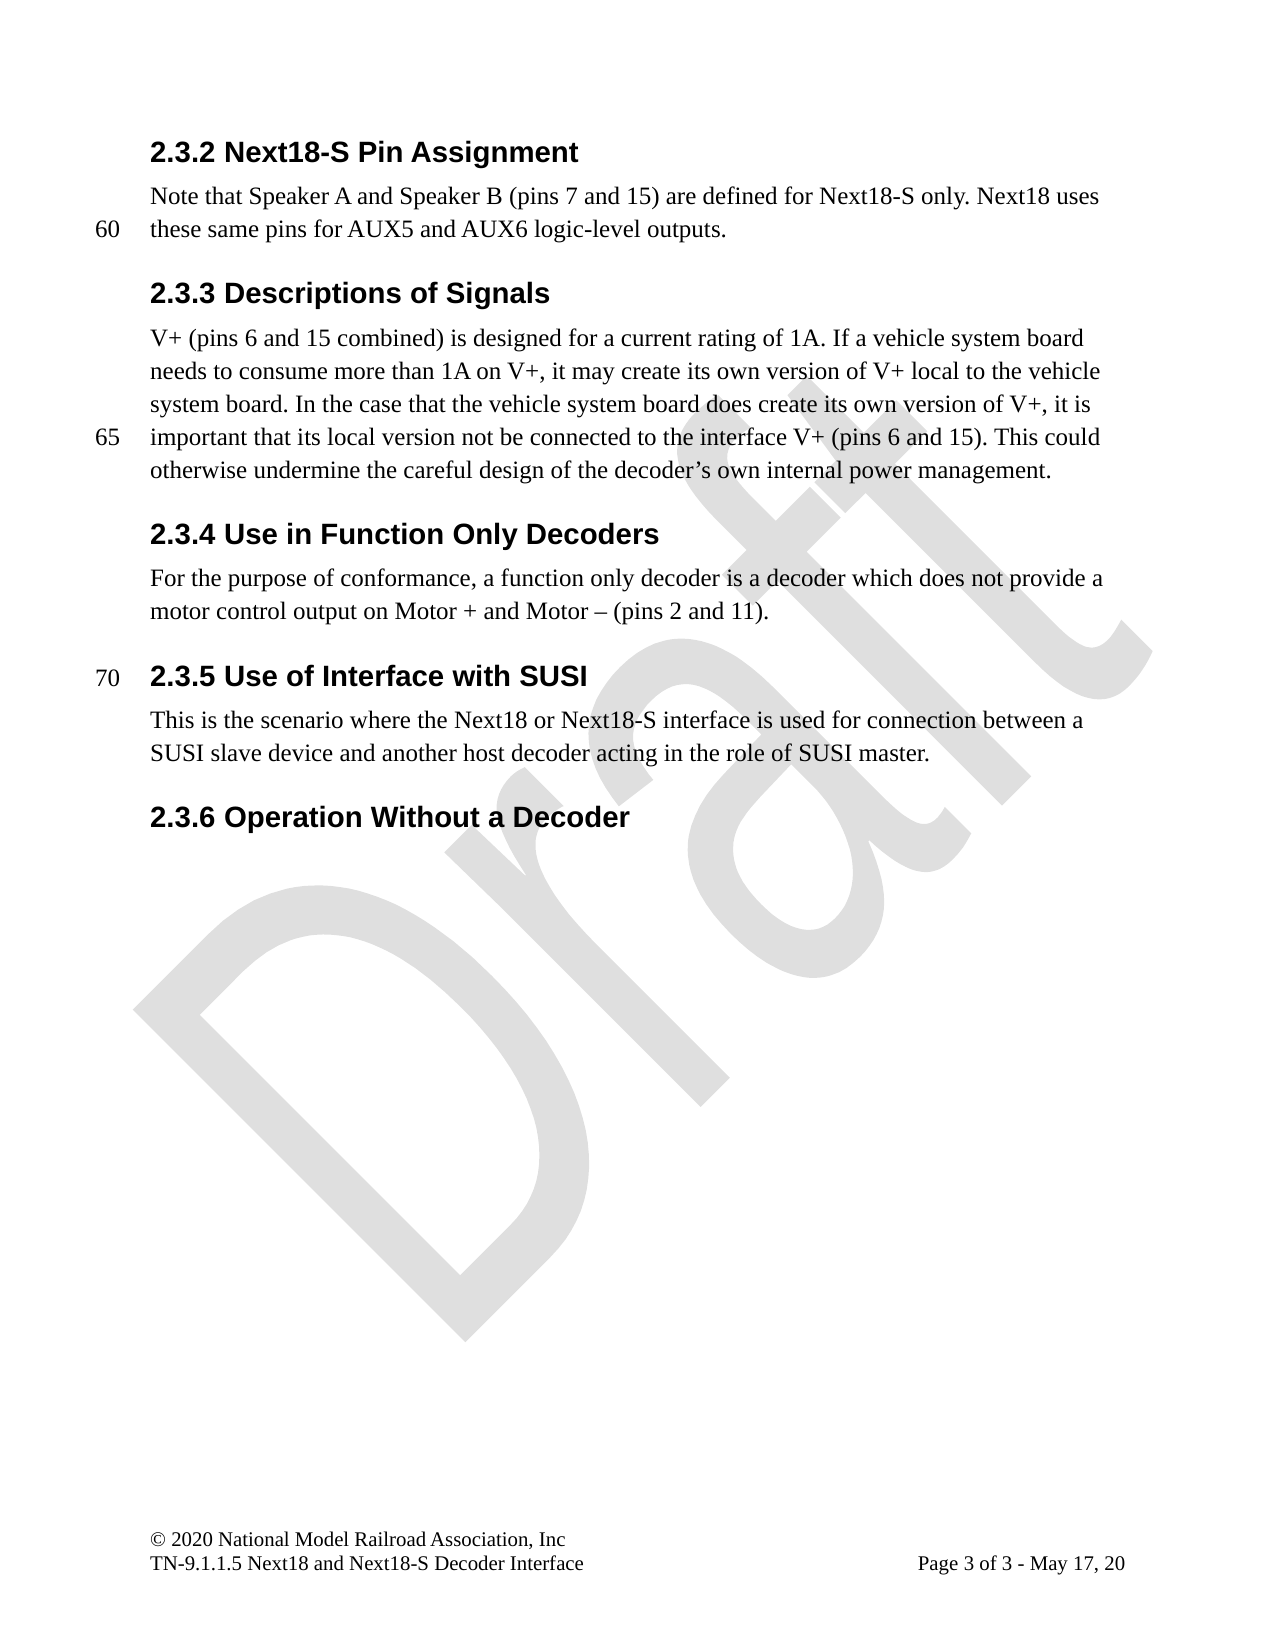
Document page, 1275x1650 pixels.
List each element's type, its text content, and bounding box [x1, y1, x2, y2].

text Note that Speaker A and Speaker B (pins 7 and 15) are defined for Next18-S only. Next18 uses these same pins for AUX5 and AUX6 logic-level outputs. [150, 181, 1125, 243]
subtitle [914, 658, 1071, 692]
subtitle Descriptions of Signals [150, 276, 1125, 310]
subtitle Operation Without a Decoder [736, 800, 844, 834]
subtitle [950, 517, 1125, 551]
subtitle [740, 658, 887, 692]
text This is the scenario where the Next18 or Next18-S interface is used for connection between a SUSI slave device and another host decoder acting in the role of SUSI master. [150, 705, 594, 766]
subtitle Operation Without a Decoder [150, 800, 502, 834]
text This is the scenario where the Next18 or Next18-S interface is used for connection between a SUSI slave device and another host decoder acting in the role of SUSI master. [961, 705, 1125, 766]
text This is the scenario where the Next18 or Next18-S interface is used for connection between a SUSI slave device and another host decoder acting in the role of SUSI master. [793, 705, 961, 766]
subtitle Next18-S Pin Assignment [150, 135, 1125, 169]
text V+ (pins 6 and 15 combined) is designed for a current rating of 1A. If a vehicle system board needs to consume more than 1A on V+, it may create its own version of V+ local to the vehicle system board. In the case that the vehicle system board does create its own version of V+, it is important that its local version not be connected to the interface V+ (pins 6 and 15). This could otherwise undermine the careful design of the decoder’s own internal power management. [150, 323, 1125, 483]
subtitle Use of Interface with SUSI [150, 658, 629, 692]
text This is the scenario where the Next18 or Next18-S interface is used for connection between a SUSI slave device and another host decoder acting in the role of SUSI master. [634, 705, 760, 766]
subtitle [809, 517, 922, 551]
text For the purpose of conformance, a function only decoder is a decoder which does not provide a motor control output on Motor + and Motor – (pins 2 and 11). [150, 563, 820, 625]
subtitle Use in Function Only Decoders [150, 517, 745, 551]
text For the purpose of conformance, a function only decoder is a decoder which does not provide a motor control output on Motor + and Motor – (pins 2 and 11). [819, 563, 996, 625]
subtitle Operation Without a Decoder [888, 800, 1125, 834]
subtitle Operation Without a Decoder [538, 800, 702, 834]
text For the purpose of conformance, a function only decoder is a decoder which does not provide a motor control output on Motor + and Motor – (pins 2 and 11). [996, 563, 1125, 625]
